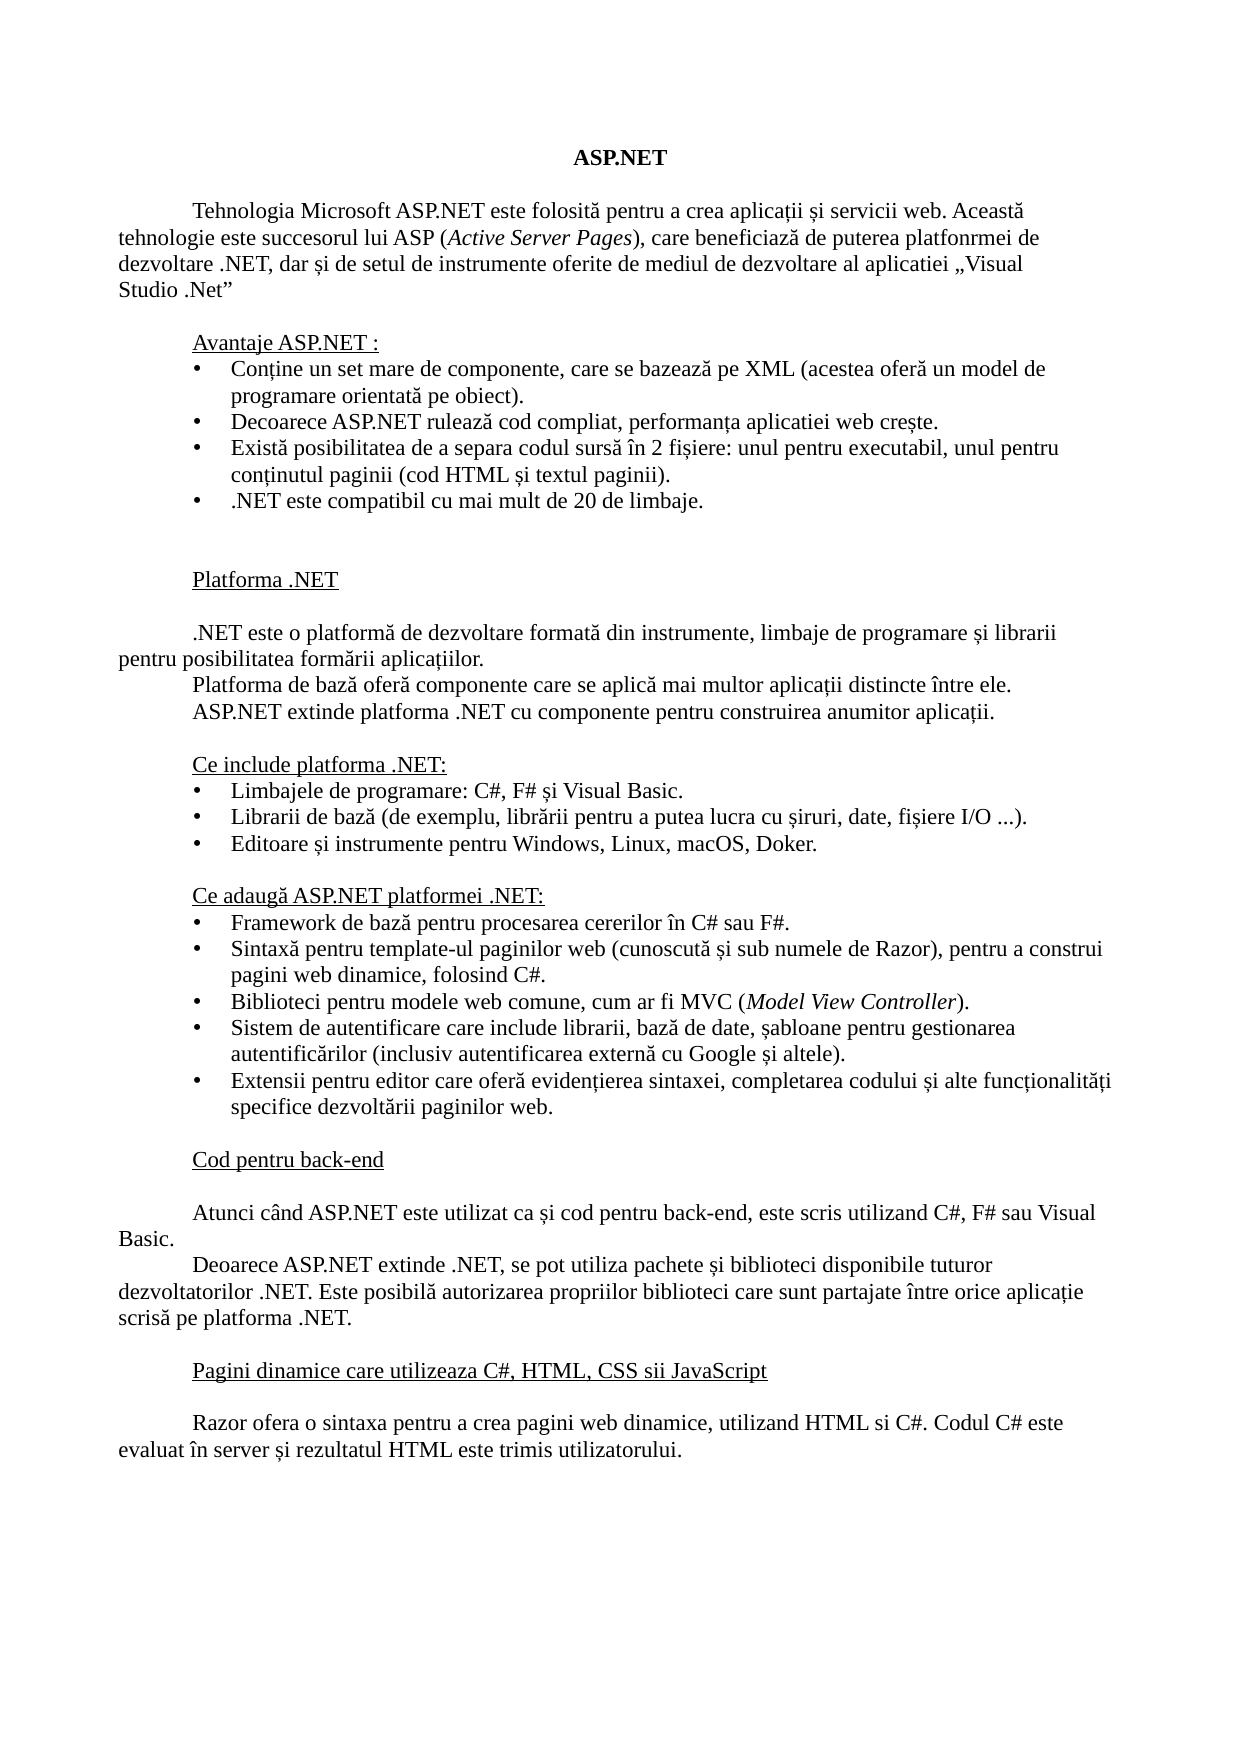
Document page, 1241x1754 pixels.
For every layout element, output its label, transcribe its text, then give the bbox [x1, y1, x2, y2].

list Conține un set mare de componente, care se bazează pe XML (acestea oferă un model de programare orientată pe obiect). [193, 355, 1122, 408]
list Librarii de bază (de exemplu, librării pentru a putea lucra cu șiruri, date, fișiere I/O ...). [193, 803, 1122, 830]
text Cod pentru back-end [118, 1146, 1122, 1172]
list Biblioteci pentru modele web comune, cum ar fi MVC (Model View Controller). [193, 988, 1122, 1014]
text Deoarece ASP.NET extinde .NET, se pot utiliza pachete și biblioteci disponibile tuturor dezvoltatorilor .NET. Este posibilă autorizarea propriilor biblioteci care sunt partajate între orice aplicație scrisă pe platforma .NET. [118, 1251, 1122, 1330]
text Razor ofera o sintaxa pentru a crea pagini web dinamice, utilizand HTML si C#. Codul C# este evaluat în server și rezultatul HTML este trimis utilizatorului. [118, 1409, 1122, 1462]
text ASP.NET extinde platforma .NET cu componente pentru construirea anumitor aplicații. [118, 698, 1122, 724]
list Editoare și instrumente pentru Windows, Linux, macOS, Doker. [193, 830, 1122, 856]
list Extensii pentru editor care oferă evidențierea sintaxei, completarea codului și alte funcționalități specifice dezvoltării paginilor web. [193, 1067, 1122, 1119]
text Platforma de bază oferă componente care se aplică mai multor aplicații distincte între ele. [118, 672, 1122, 698]
list Sintaxă pentru template-ul paginilor web (cunoscută și sub numele de Razor), pentru a construi pagini web dinamice, folosind C#. [193, 935, 1122, 988]
text Tehnologia Microsoft ASP.NET este folosită pentru a crea aplicații și servicii web. Această tehnologie este succesorul lui ASP (Active Server Pages), care beneficiază de puterea platfonrmei de dezvoltare .NET, dar și de setul de instrumente oferite de mediul de dezvoltare al aplicatiei „Visual Studio .Net” [118, 197, 1122, 303]
text Avantaje ASP.NET : [118, 329, 1122, 355]
text Ce include platforma .NET: [118, 751, 1122, 777]
text Atunci când ASP.NET este utilizat ca și cod pentru back-end, este scris utilizand C#, F# sau Visual Basic. [118, 1199, 1122, 1251]
text .NET este o platformă de dezvoltare formată din instrumente, limbaje de programare și librarii pentru posibilitatea formării aplicațiilor. [118, 619, 1122, 672]
text ASP.NET [118, 144, 1122, 171]
list .NET este compatibil cu mai mult de 20 de limbaje. [193, 487, 1122, 513]
list Sistem de autentificare care include librarii, bază de date, șabloane pentru gestionarea autentificărilor (inclusiv autentificarea externă cu Google și altele). [193, 1014, 1122, 1067]
text Pagini dinamice care utilizeaza C#, HTML, CSS sii JavaScript [118, 1357, 1122, 1383]
list Limbajele de programare: C#, F# și Visual Basic. [193, 777, 1122, 803]
list Există posibilitatea de a separa codul sursă în 2 fișiere: unul pentru executabil, unul pentru conținutul paginii (cod HTML și textul paginii). [193, 434, 1122, 487]
text Platforma .NET [118, 566, 1122, 592]
text Ce adaugă ASP.NET platformei .NET: [118, 882, 1122, 909]
list Framework de bază pentru procesarea cererilor în C# sau F#. [193, 909, 1122, 935]
list Decoarece ASP.NET rulează cod compliat, performanța aplicatiei web crește. [193, 408, 1122, 434]
